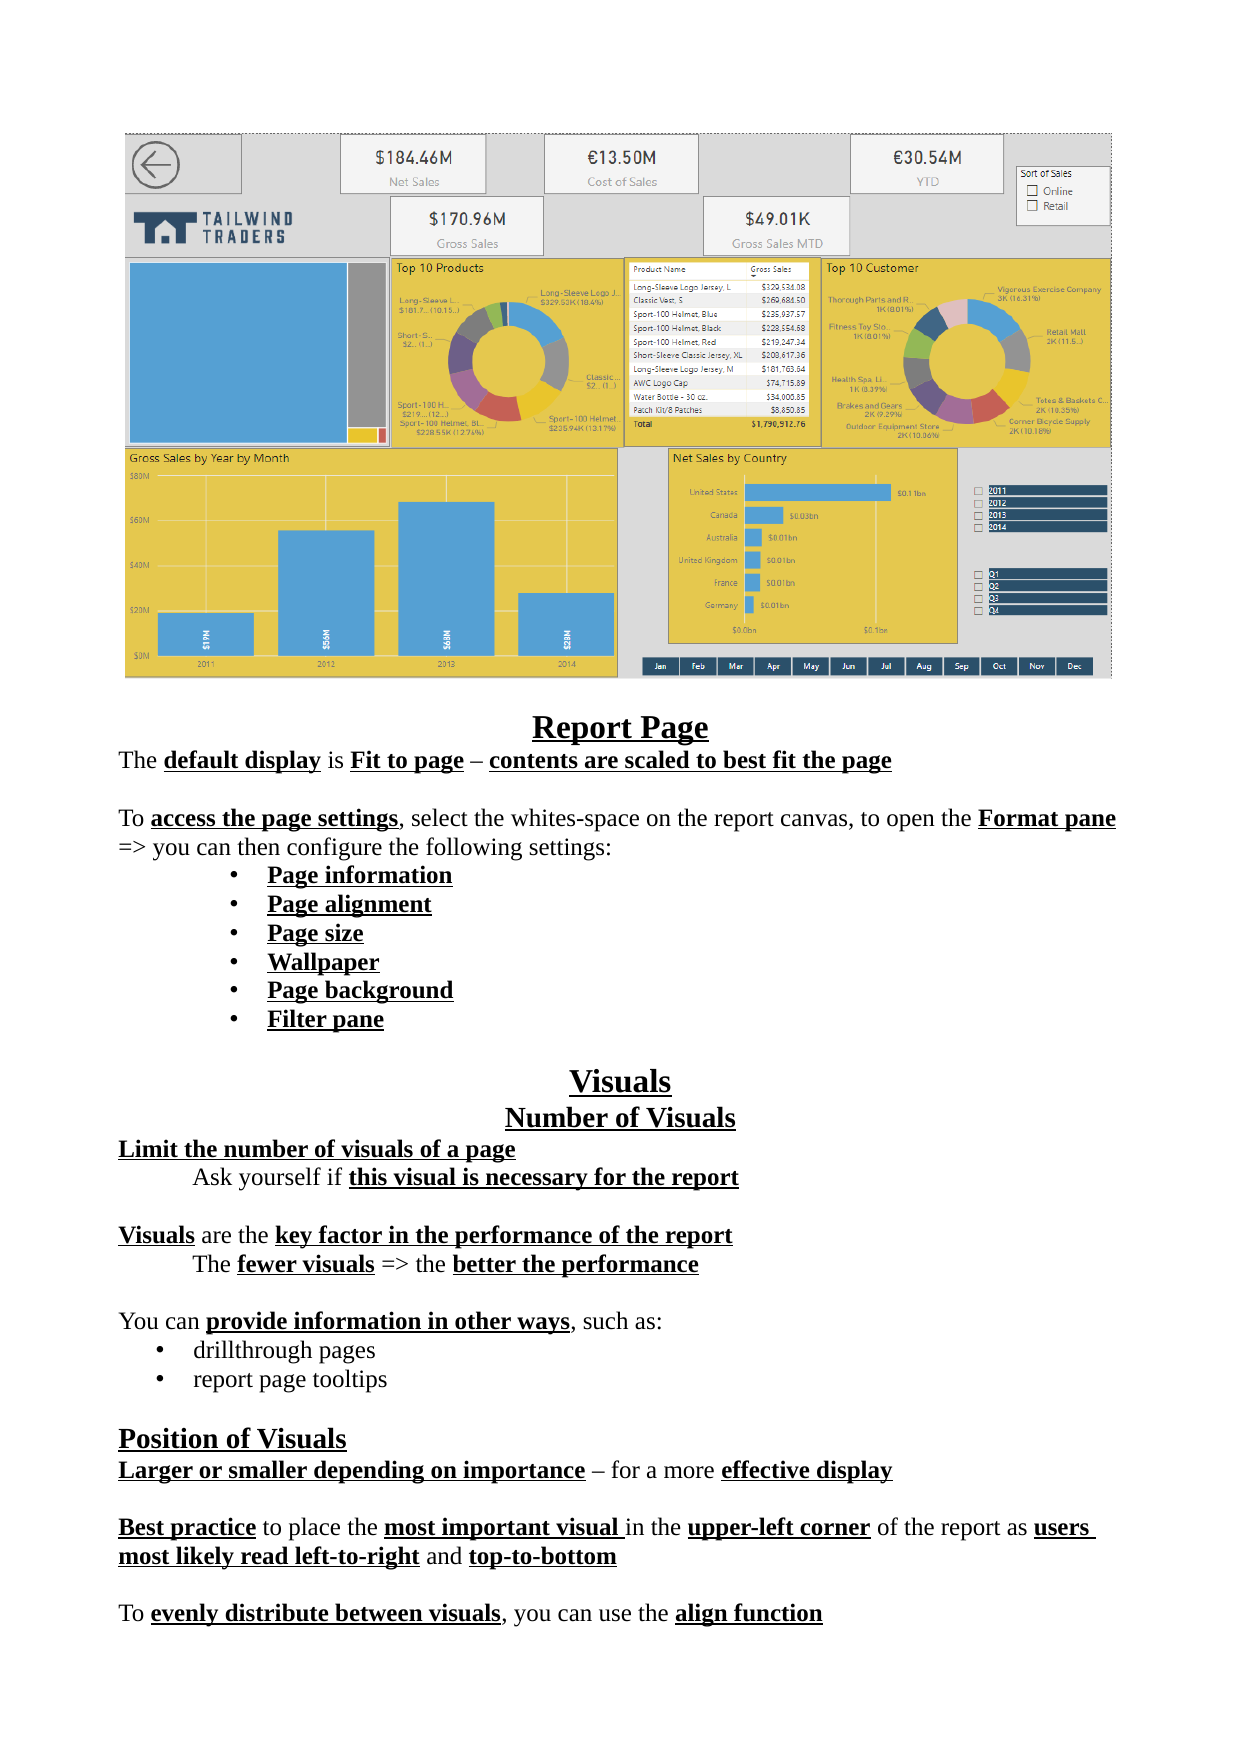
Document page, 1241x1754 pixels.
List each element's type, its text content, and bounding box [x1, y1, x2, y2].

text Ask yourself if this visual is necessary for the report [118, 1162, 1122, 1191]
text Larger or smaller depending on importance – for a more effective display [118, 1455, 1122, 1483]
text Report Page [118, 707, 1122, 746]
text To access the page settings, select the whites-space on the report canvas, to open the Format pane [118, 803, 1122, 832]
list Wallpaper [229, 947, 1122, 976]
list Page background [229, 976, 1122, 1004]
picture [125, 132, 1116, 679]
list Page alignment [229, 889, 1122, 918]
text The fewer visuals => the better the performance [118, 1249, 1122, 1277]
list Page size [229, 918, 1122, 947]
text The default display is Fit to page – contents are scaled to best fit the page [118, 746, 1122, 774]
text Limit the number of visuals of a page [118, 1134, 1122, 1162]
text You can provide information in other ways, such as: [118, 1306, 1122, 1335]
list drillthrough pages [156, 1335, 1122, 1364]
text To evenly distribute between visuals, you can use the align function [118, 1598, 1122, 1627]
list Page information [229, 861, 1122, 889]
list report page tooltips [156, 1364, 1122, 1392]
text Position of Visuals [118, 1421, 1122, 1455]
text Visuals are the key factor in the performance of the report [118, 1220, 1122, 1249]
text Best practice to place the most important visual in the upper-left corner of the report as users most likely read left-to-right and top-to-bottom [118, 1512, 1122, 1570]
text Number of Visuals [118, 1100, 1122, 1134]
text => you can then configure the following settings: [118, 832, 1122, 861]
list Filter pane [229, 1004, 1122, 1033]
text Visuals [118, 1062, 1122, 1100]
